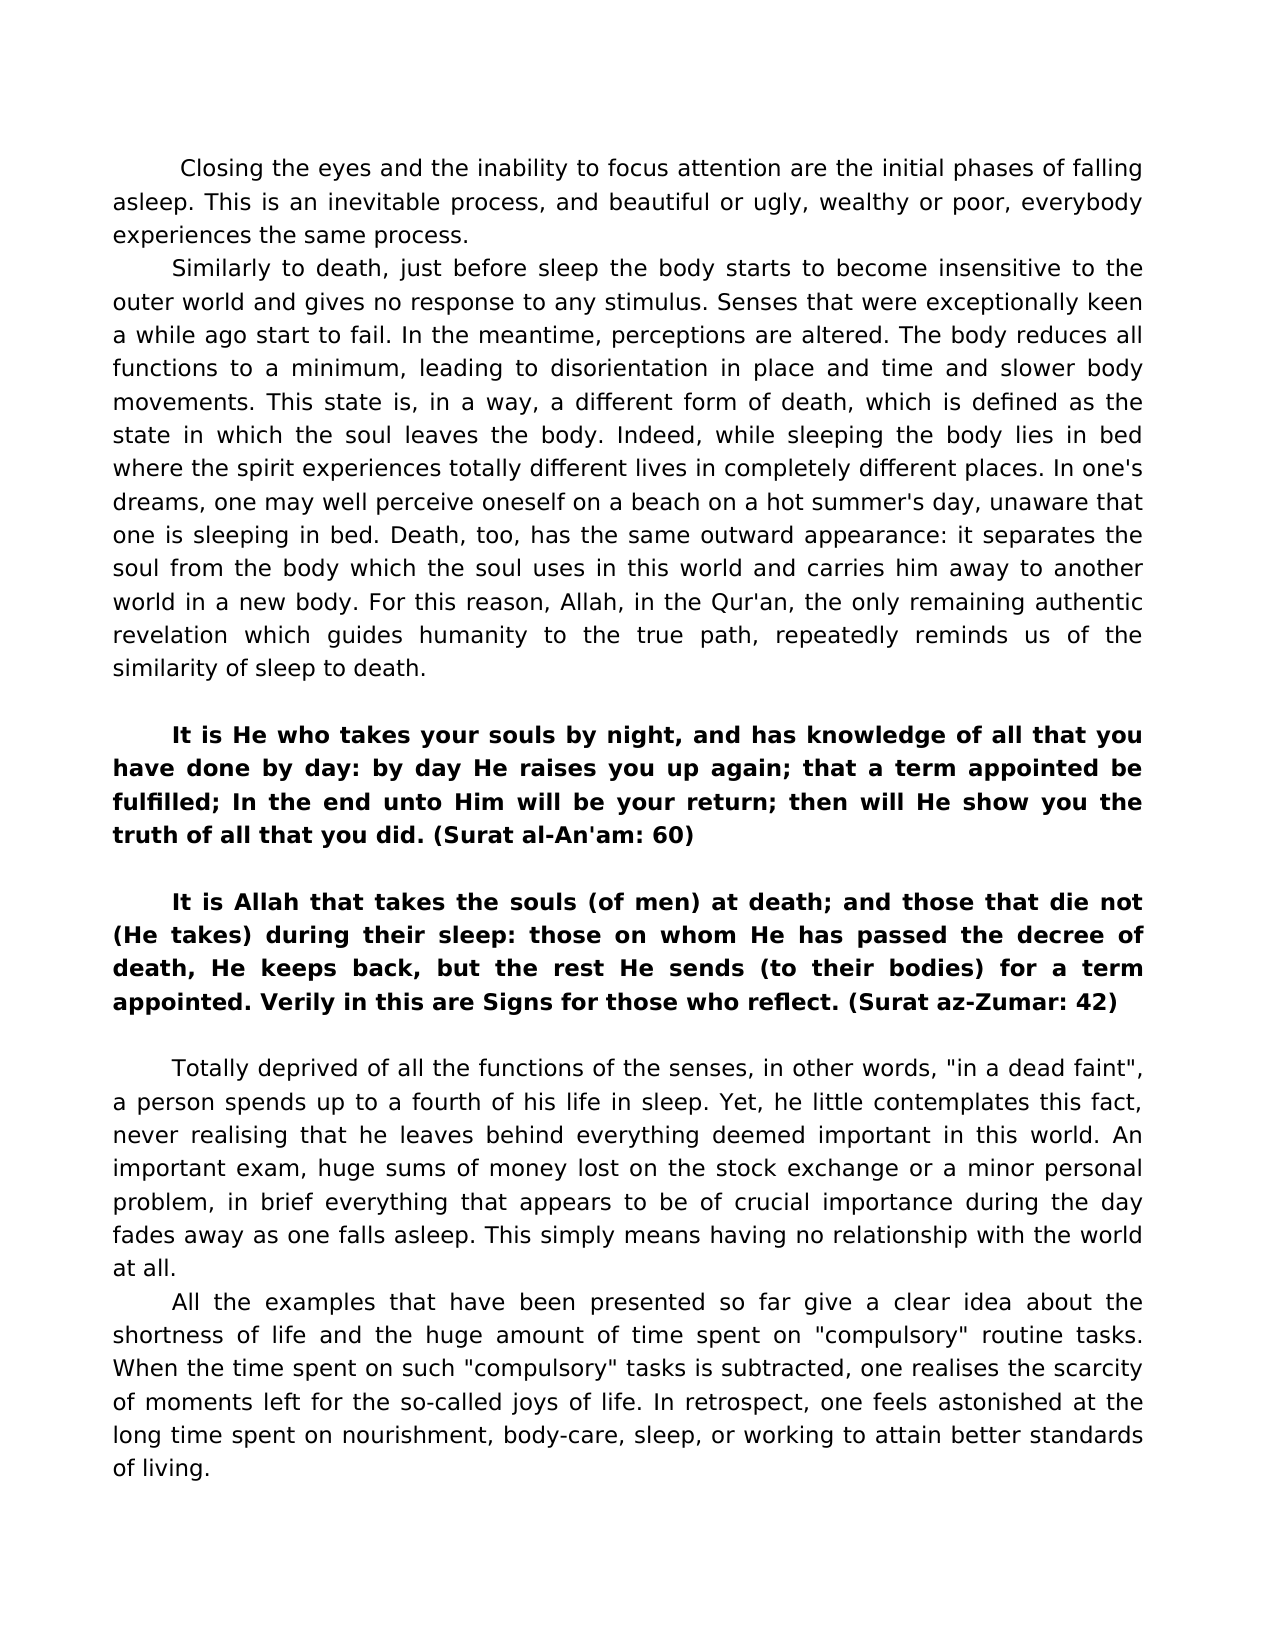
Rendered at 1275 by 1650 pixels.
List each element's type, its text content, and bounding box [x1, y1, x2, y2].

text Similarly to death, just before sleep the body starts to become insensitive to the outer world and gives no response to any stimulus. Senses that were exceptionally keen a while ago start to fail. In the meantime, perceptions are altered. The body reduces all functions to a minimum, leading to disorientation in place and time and slower body movements. This state is, in a way, a different form of death, which is defined as the state in which the soul leaves the body. Indeed, while sleeping the body lies in bed where the spirit experiences totally different lives in completely different places. In one's dreams, one may well perceive oneself on a beach on a hot summer's day, unaware that one is sleeping in bed. Death, too, has the same outward appearance: it separates the soul from the body which the soul uses in this world and carries him away to another world in a new body. For this reason, Allah, in the Qur'an, the only remaining authentic revelation which guides humanity to the true path, repeatedly reminds us of the similarity of sleep to death. [112, 250, 1145, 683]
text Closing the eyes and the inability to focus attention are the initial phases of falling asleep. This is an inevitable process, and beautiful or ugly, wealthy or poor, everybody experiences the same process. [112, 150, 1145, 250]
text It is Allah that takes the souls (of men) at death; and those that die not (He takes) during their sleep: those on whom He has passed the decree of death, He keeps back, but the rest He sends (to their bodies) for a term appointed. Verily in this are Signs for those who reflect. (Surat az-Zumar: 42) [112, 883, 1145, 1017]
text Totally deprived of all the functions of the senses, in other words, "in a dead faint", a person spends up to a fourth of his life in sleep. Yet, he little contemplates this fact, never realising that he leaves behind everything deemed important in this world. An important exam, huge sums of money lost on the stock exchange or a minor personal problem, in brief everything that appears to be of crucial importance during the day fades away as one falls asleep. This simply means having no relationship with the world at all. [112, 1050, 1145, 1283]
text It is He who takes your souls by night, and has knowledge of all that you have done by day: by day He raises you up again; that a term appointed be fulfilled; In the end unto Him will be your return; then will He show you the truth of all that you did. (Surat al-An'am: 60) [112, 717, 1145, 850]
text All the examples that have been presented so far give a clear idea about the shortness of life and the huge amount of time spent on "compulsory" routine tasks. When the time spent on such "compulsory" tasks is subtracted, one realises the scarcity of moments left for the so-called joys of life. In retrospect, one feels astonished at the long time spent on nourishment, body-care, sleep, or working to attain better standards of living. [112, 1283, 1145, 1483]
